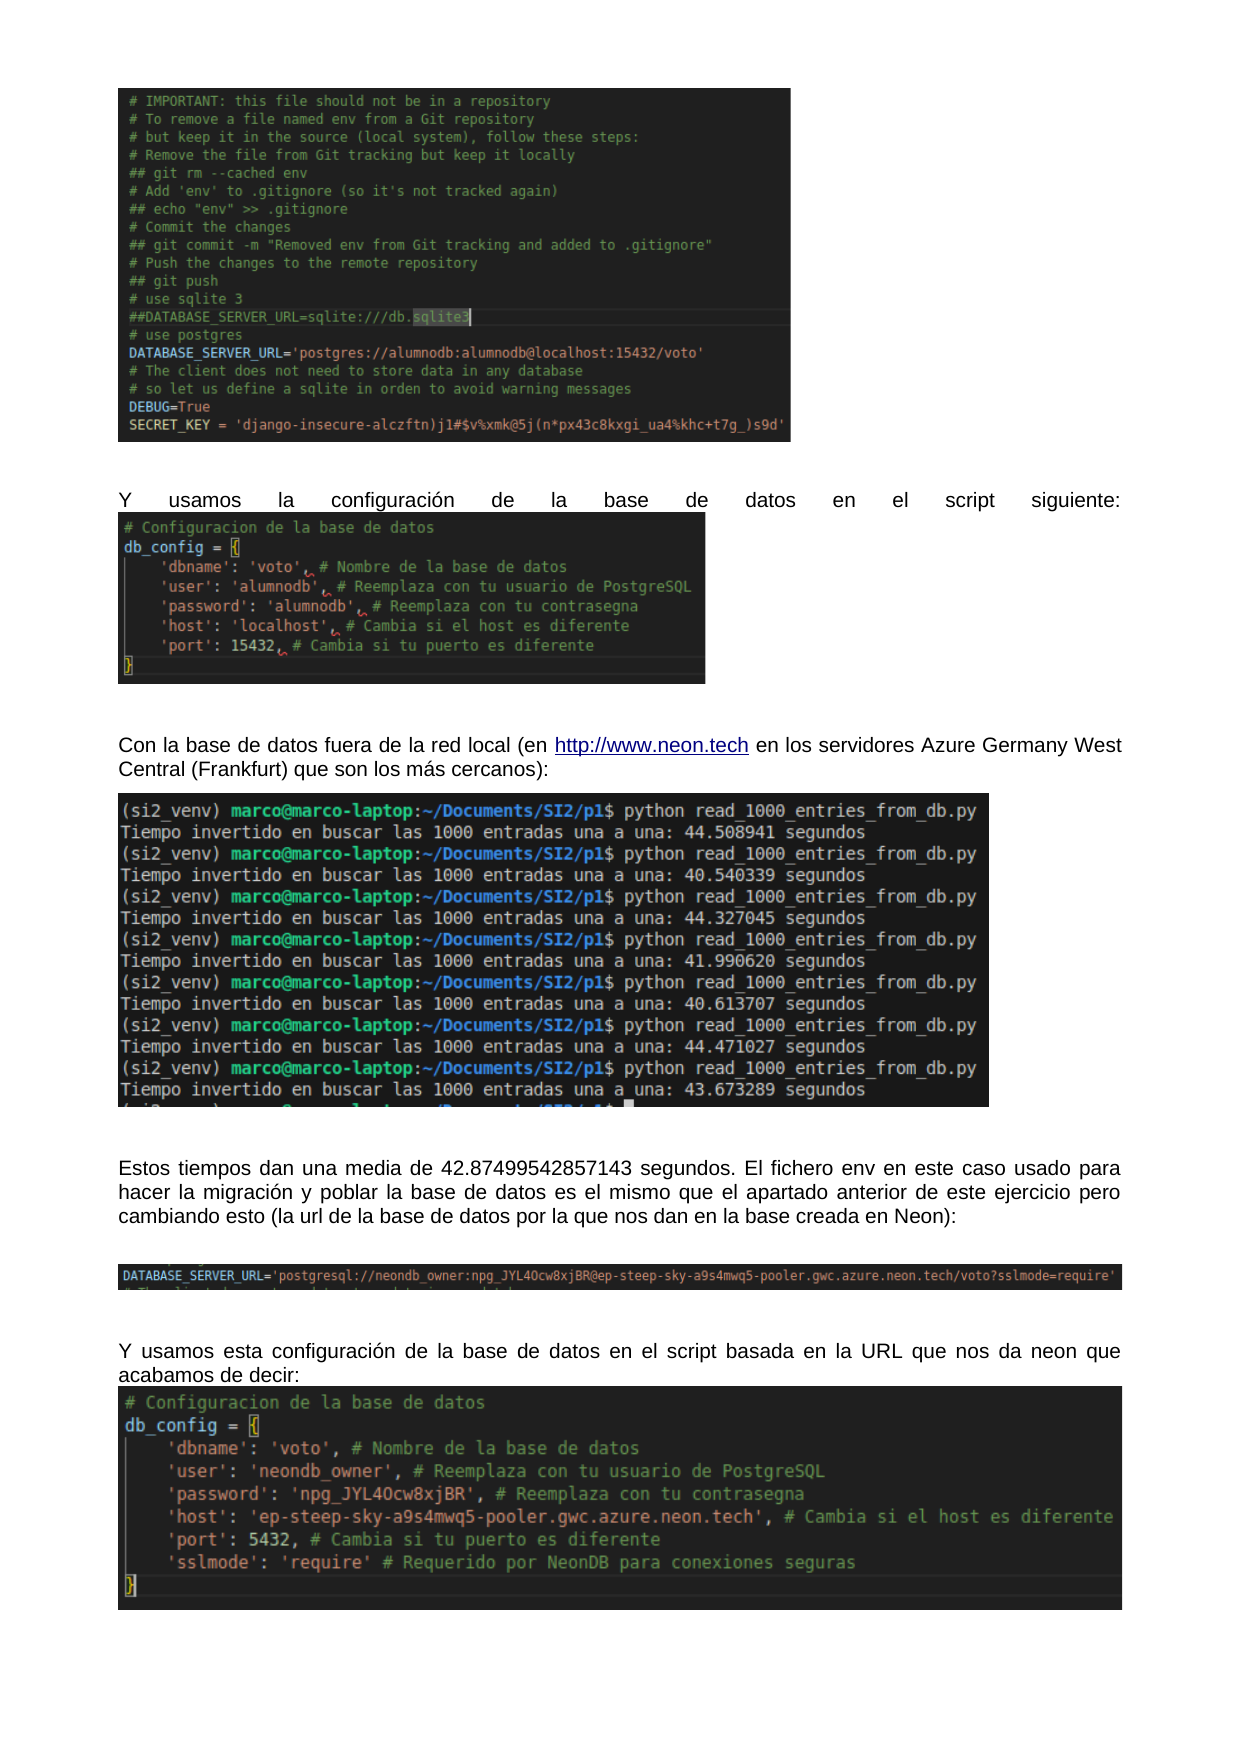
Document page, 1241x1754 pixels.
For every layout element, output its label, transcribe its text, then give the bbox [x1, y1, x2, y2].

text Estos tiempos dan una media de 42.87499542857143 segundos. El fichero env en este caso usado para hacer la migración y poblar la base de datos es el mismo que el apartado anterior de este ejercicio pero cambiando esto (la url de la base de datos por la que nos dan en la base creada en Neon): [118, 1156, 1122, 1228]
picture [118, 88, 791, 442]
picture [118, 793, 989, 1107]
text Y usamos la configuración de la base de datos en el script siguiente: [118, 488, 1122, 684]
text Con la base de datos fuera de la red local (en http://www.neon.tech en los servidores Azure Germany West Central (Frankfurt) que son los más cercanos): [118, 733, 1122, 781]
text Y usamos esta configuración de la base de datos en el script basada en la URL que nos da neon que acabamos de decir: [118, 1338, 1122, 1386]
picture [118, 512, 706, 684]
picture [118, 1386, 1123, 1610]
picture [118, 1264, 1123, 1290]
